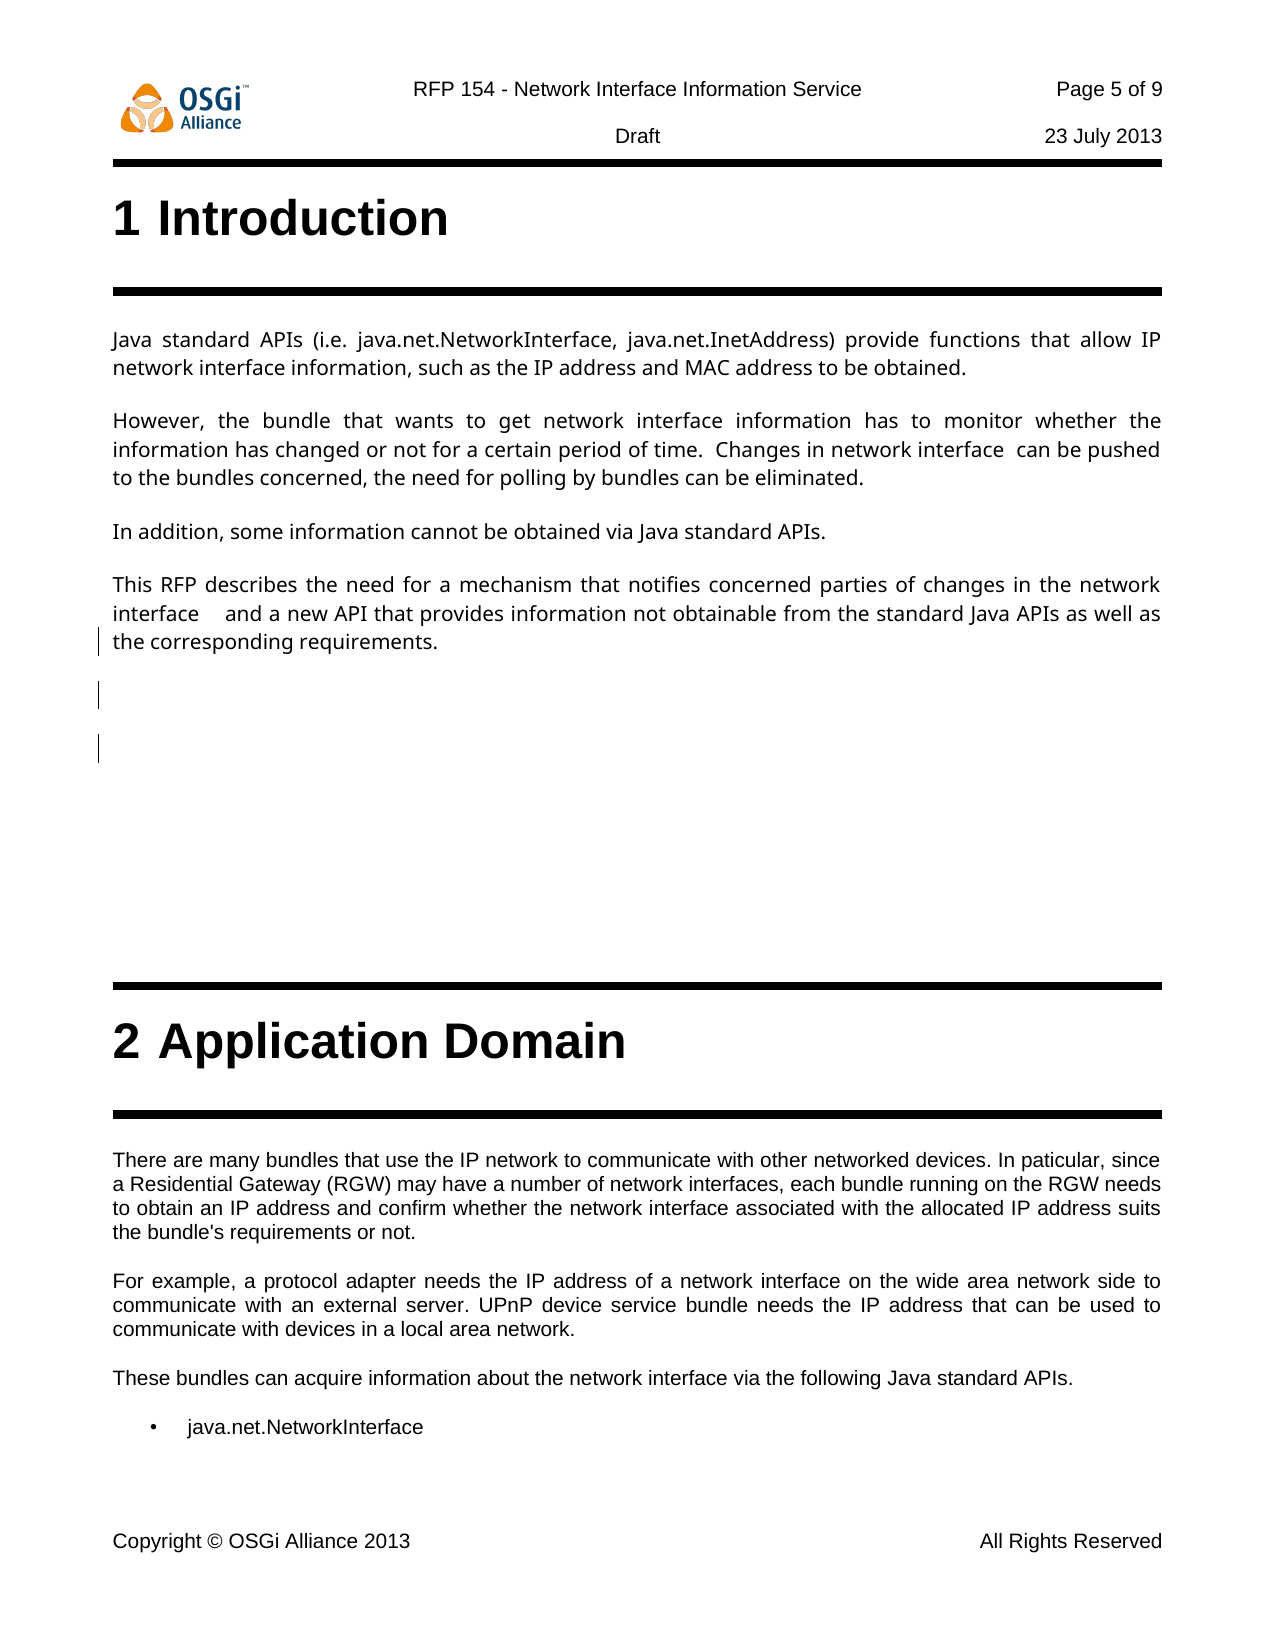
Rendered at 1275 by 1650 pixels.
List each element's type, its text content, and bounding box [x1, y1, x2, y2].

text However, the bundle that wants to get network interface information has to monitor whether the information has changed or not for a certain period of time. Changes in network interface can be pushed to the bundles concerned, the need for polling by bundles can be eliminated. [112, 407, 1162, 492]
picture [113, 76, 257, 140]
text Java standard APIs (i.e. java.net.NetworkInterface, java.net.InetAddress) provide functions that allow IP network interface information, such as the IP address and MAC address to be obtained. [112, 325, 1162, 382]
text For example, a protocol adapter needs the IP address of a network interface on the wide area network side to communicate with an external server. UPnP device service bundle needs the IP address that can be used to communicate with devices in a local area network. [112, 1269, 1162, 1341]
subtitle Introduction [112, 160, 1162, 296]
text There are many bundles that use the IP network to communicate with other networked devices. In paticular, since a Residential Gateway (RGW) may have a number of network interfaces, each bundle running on the RGW needs to obtain an IP address and confirm whether the network interface associated with the allocated IP address suits the bundle's requirements or not. [112, 1148, 1162, 1244]
text These bundles can acquire information about the network interface via the following Java standard APIs. [112, 1366, 1162, 1389]
list java.net.NetworkInterface [150, 1414, 1162, 1438]
text In addition, some information cannot be obtained via Java standard APIs. [112, 517, 1162, 545]
text This RFP describes the need for a mechanism that notifies concerned parties of changes in the network interface and a new API that provides information not obtainable from the standard Java APIs as well as the corresponding requirements. [112, 570, 1162, 656]
subtitle Application Domain [112, 983, 1162, 1119]
